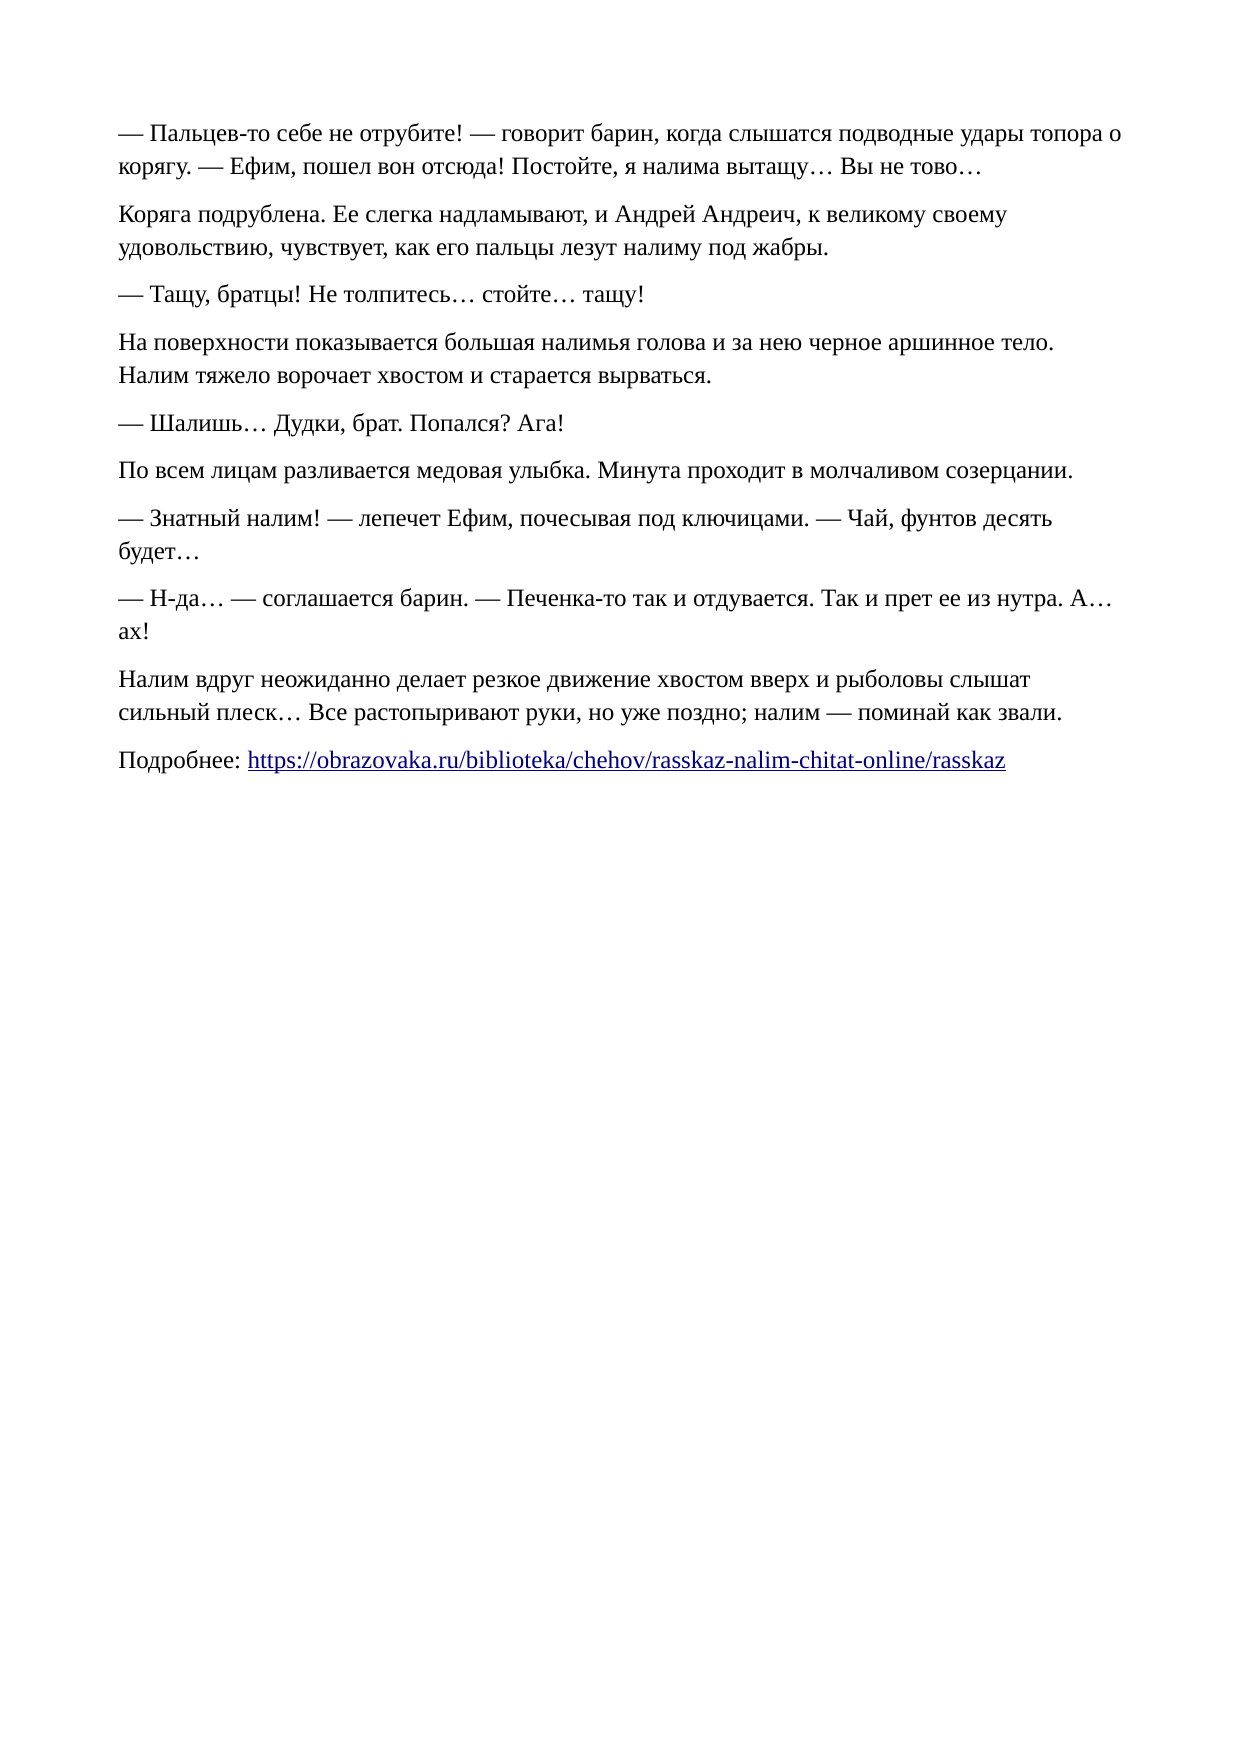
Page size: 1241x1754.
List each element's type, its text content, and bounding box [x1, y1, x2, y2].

text По всем лицам разливается медовая улыбка. Минута проходит в молчаливом созерцании. [118, 455, 1122, 484]
text — Тащу, братцы! Не толпитесь… стойте… тащу! [118, 279, 1122, 308]
text — Пальцев-то себе не отрубите! — говорит барин, когда слышатся подводные удары топора о корягу. — Ефим, пошел вон отсюда! Постойте, я налима вытащу… Вы не тово… [118, 118, 1122, 180]
text Коряга подрублена. Ее слегка надламывают, и Андрей Андреич, к великому своему удовольствию, чувствует, как его пальцы лезут налиму под жабры. [118, 199, 1122, 261]
text На поверхности показывается большая налимья голова и за нею черное аршинное тело. Налим тяжело ворочает хвостом и старается вырваться. [118, 327, 1122, 389]
text Налим вдруг неожиданно делает резкое движение хвостом вверх и рыболовы слышат сильный плеск… Все растопыривают руки, но уже поздно; налим — поминай как звали. [118, 664, 1122, 726]
text Подробнее: https://obrazovaka.ru/biblioteka/chehov/rasskaz-nalim-chitat-online/rasskaz [118, 745, 1122, 773]
text — Шалишь… Дудки, брат. Попался? Ага! [118, 408, 1122, 436]
text — Знатный налим! — лепечет Ефим, почесывая под ключицами. — Чай, фунтов десять будет… [118, 503, 1122, 564]
text — Н-да… — соглашается барин. — Печенка-то так и отдувается. Так и прет ее из нутра. А… ах! [118, 583, 1122, 645]
